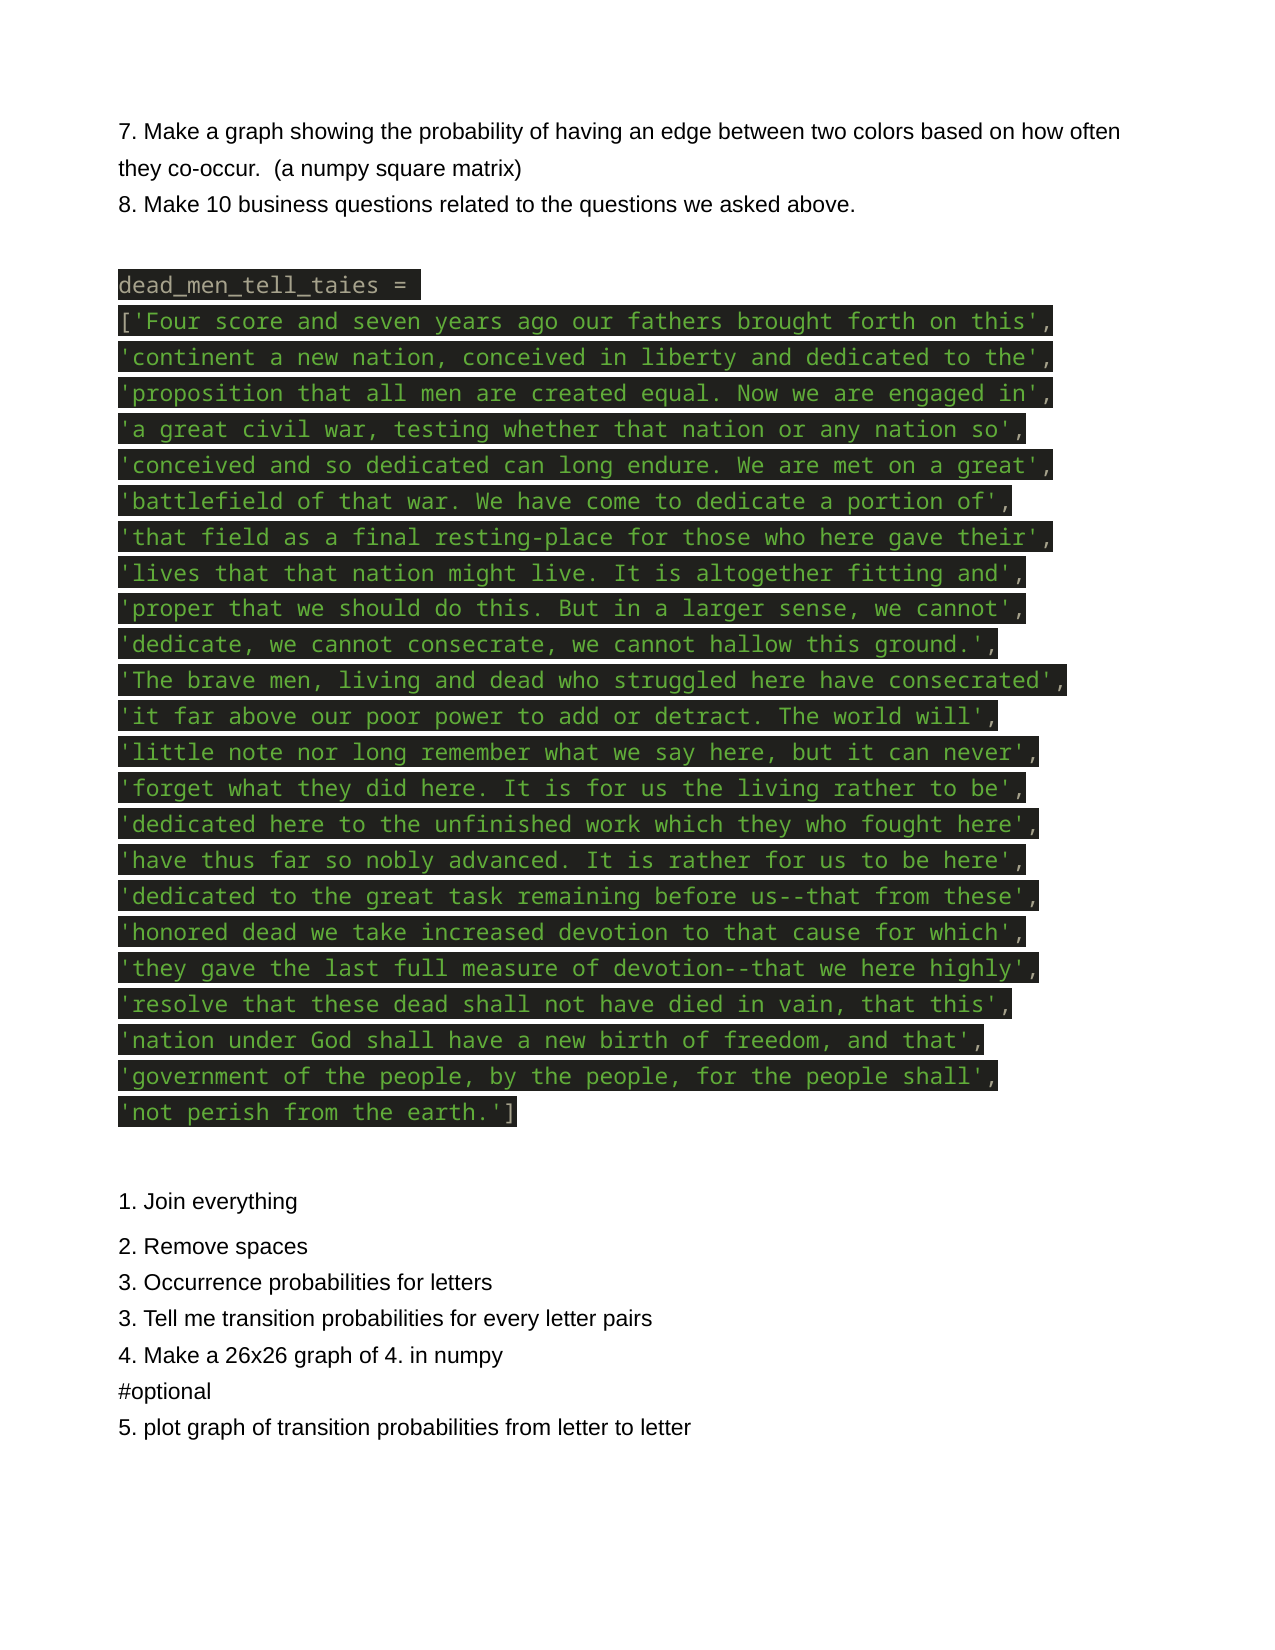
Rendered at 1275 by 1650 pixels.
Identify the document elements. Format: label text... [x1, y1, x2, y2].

text 4. Make a 26x26 graph of 4. in numpy [118, 1342, 1157, 1368]
text 3. Tell me transition probabilities for every letter pairs [118, 1305, 1157, 1332]
text 1. Join everything [118, 1188, 1157, 1214]
text 2. Remove spaces [118, 1233, 1157, 1259]
text 7. Make a graph showing the probability of having an edge between two colors based on how often they co-occur. (a numpy square matrix) [118, 118, 1157, 181]
text 8. Make 10 business questions related to the questions we asked above. [118, 191, 1157, 217]
text dead_men_tell_taies = ['Four score and seven years ago our fathers brought forth on this', 'continent a new nation, conceived in liberty and dedicated to the', 'proposition that all men are created equal. Now we are engaged in', 'a great civil war, testing whether that nation or any nation so', 'conceived and so dedicated can long endure. We are met on a great', 'battlefield of that war. We have come to dedicate a portion of', 'that field as a final resting-place for those who here gave their', 'lives that that nation might live. It is altogether fitting and', 'proper that we should do this. But in a larger sense, we cannot', 'dedicate, we cannot consecrate, we cannot hallow this ground.', 'The brave men, living and dead who struggled here have consecrated', 'it far above our poor power to add or detract. The world will', 'little note nor long remember what we say here, but it can never', 'forget what they did here. It is for us the living rather to be', 'dedicated here to the unfinished work which they who fought here', 'have thus far so nobly advanced. It is rather for us to be here', 'dedicated to the great task remaining before us--that from these', 'honored dead we take increased devotion to that cause for which', 'they gave the last full measure of devotion--that we here highly', 'resolve that these dead shall not have died in vain, that this', 'nation under God shall have a new birth of freedom, and that', 'government of the people, by the people, for the people shall', 'not perish from the earth.'] [118, 269, 1157, 1127]
text 5. plot graph of transition probabilities from letter to letter [118, 1414, 1157, 1441]
text 3. Occurrence probabilities for letters [118, 1269, 1157, 1295]
text #optional [118, 1378, 1157, 1404]
